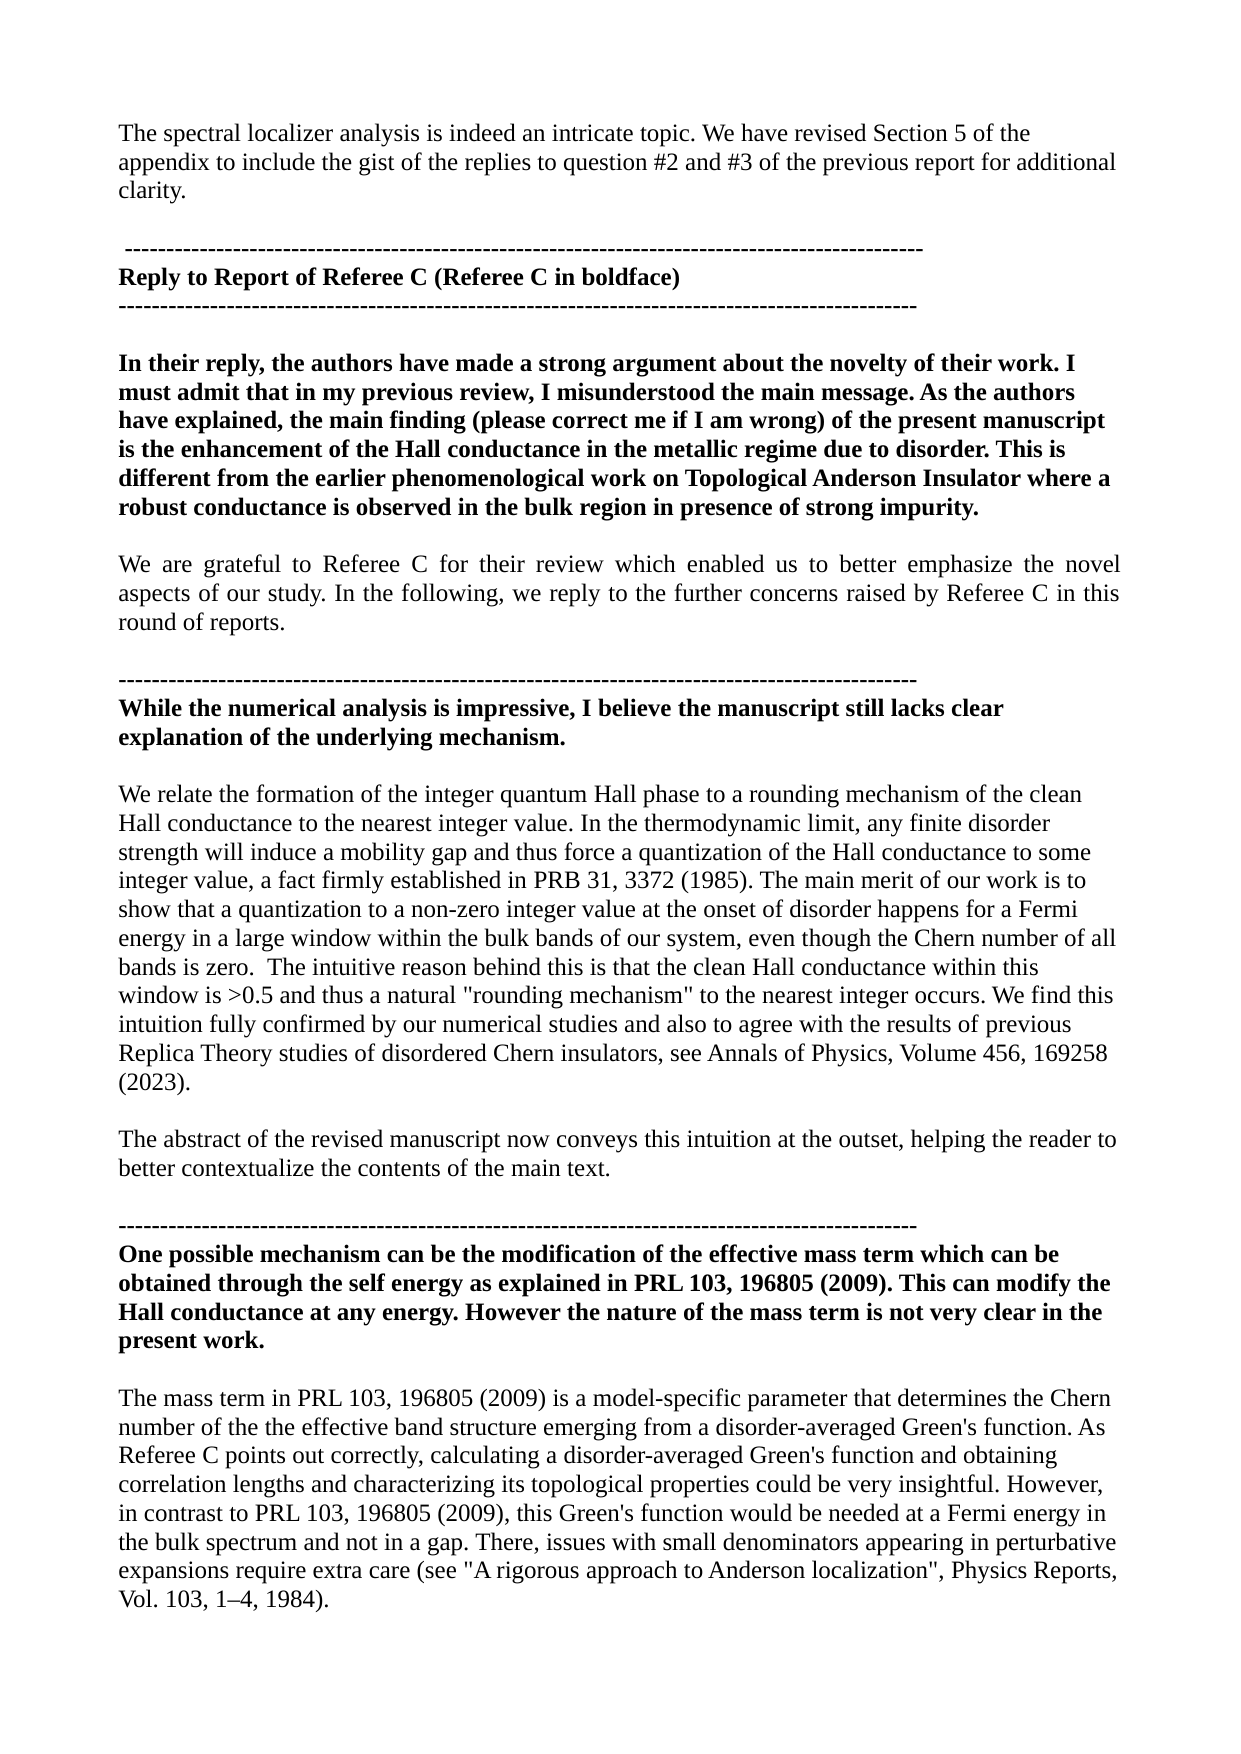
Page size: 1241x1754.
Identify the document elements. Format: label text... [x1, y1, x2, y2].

text The mass term in PRL 103, 196805 (2009) is a model-specific parameter that determines the Chern number of the the effective band structure emerging from a disorder-averaged Green's function. As Referee C points out correctly, calculating a disorder-averaged Green's function and obtaining correlation lengths and characterizing its topological properties could be very insightful. However, in contrast to PRL 103, 196805 (2009), this Green's function would be needed at a Fermi energy in the bulk spectrum and not in a gap. There, issues with small denominators appearing in perturbative expansions require extra care (see "A rigorous approach to Anderson localization", Physics Reports, Vol. 103, 1–4, 1984). [118, 1383, 1122, 1613]
text In their reply, the authors have made a strong argument about the novelty of their work. I must admit that in my previous review, I misunderstood the main message. As the authors have explained, the main finding (please correct me if I am wrong) of the present manuscript is the enhancement of the Hall conductance in the metallic regime due to disorder. This is different from the earlier phenomenological work on Topological Anderson Insulator where a robust conductance is observed in the bulk region in presence of strong impurity. [118, 348, 1122, 521]
text The abstract of the revised manuscript now conveys this intuition at the outset, helping the reader to better contextualize the contents of the main text. [118, 1124, 1122, 1182]
text We relate the formation of the integer quantum Hall phase to a rounding mechanism of the clean Hall conductance to the nearest integer value. In the thermodynamic limit, any finite disorder strength will induce a mobility gap and thus force a quantization of the Hall conductance to some integer value, a fact firmly established in PRB 31, 3372 (1985). The main merit of our work is to show that a quantization to a non-zero integer value at the onset of disorder happens for a Fermi energy in a large window within the bulk bands of our system, even though the Chern number of all bands is zero. The intuitive reason behind this is that the clean Hall conductance within this window is >0.5 and thus a natural "rounding mechanism" to the nearest integer occurs. We find this intuition fully confirmed by our numerical studies and also to agree with the results of previous Replica Theory studies of disordered Chern insulators, see Annals of Physics, Volume 456, 169258 (2023). [118, 779, 1122, 1096]
text Reply to Report of Referee C (Referee C in boldface) [118, 262, 1122, 291]
text One possible mechanism can be the modification of the effective mass term which can be obtained through the self energy as explained in PRL 103, 196805 (2009). This can modify the Hall conductance at any energy. However the nature of the mass term is not very clear in the present work. [118, 1239, 1122, 1354]
text ------------------------------------------------------------------------------------------------ While the numerical analysis is impressive, I believe the manuscript still lacks clear explanation of the underlying mechanism. [118, 664, 1122, 751]
text We are grateful to Referee C for their review which enabled us to better emphasize the novel aspects of our study. In the following, we reply to the further concerns raised by Referee C in this round of reports. [118, 549, 1122, 636]
text The spectral localizer analysis is indeed an intricate topic. We have revised Section 5 of the appendix to include the gist of the replies to question #2 and #3 of the previous report for additional clarity. [118, 118, 1122, 204]
text ------------------------------------------------------------------------------------------------ [118, 1211, 1122, 1239]
text ------------------------------------------------------------------------------------------------ [118, 233, 1122, 262]
text ------------------------------------------------------------------------------------------------ [118, 291, 1122, 319]
